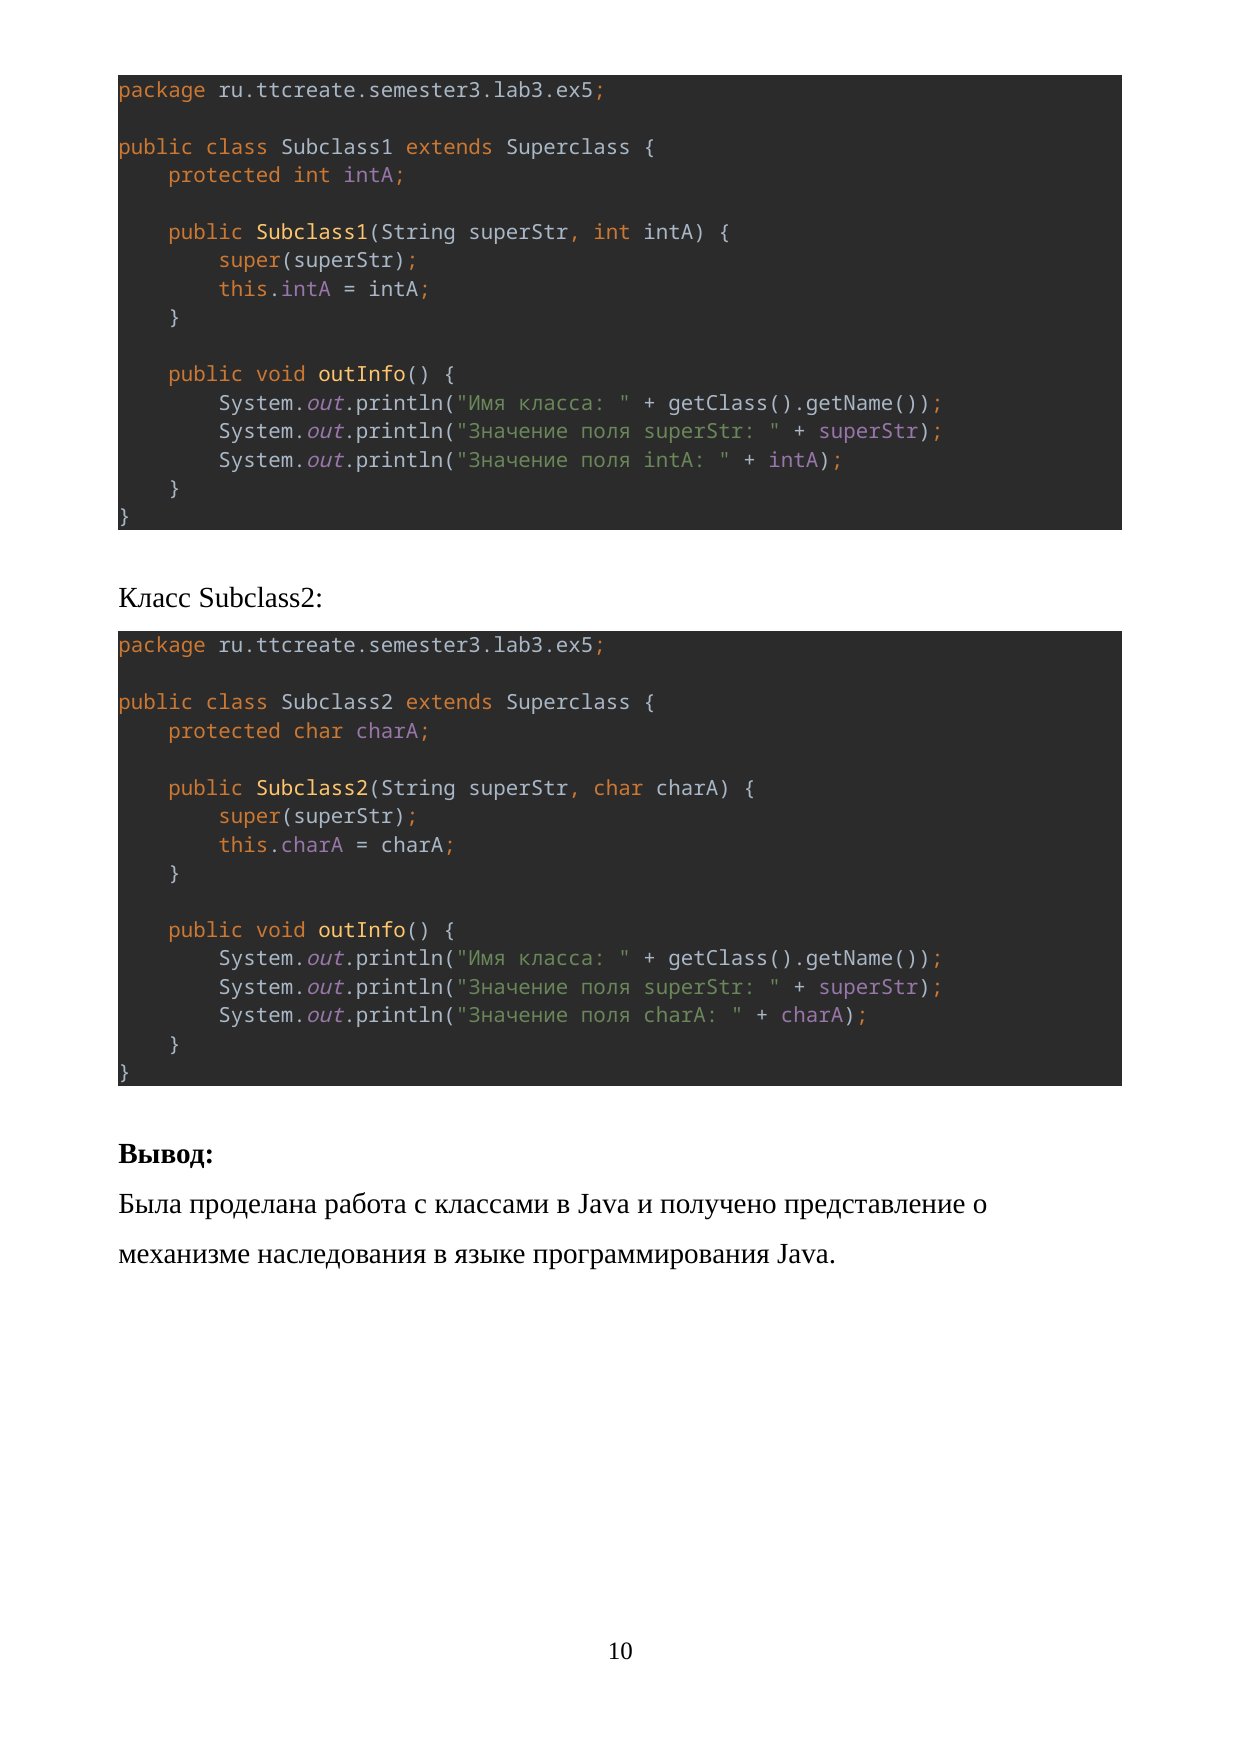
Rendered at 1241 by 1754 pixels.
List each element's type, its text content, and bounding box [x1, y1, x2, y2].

text package ru.ttcreate.semester3.lab3.ex5; public class Subclass2 extends Superclass { protected char charA; public Subclass2(String superStr, char charA) { super(superStr); this.charA = charA; } public void outInfo() { System.out.println("Имя класса: " + getClass().getName()); System.out.println("Значение поля superStr: " + superStr); System.out.println("Значение поля charA: " + charA); } } [118, 631, 1122, 1086]
text Вывод: [118, 1136, 1122, 1169]
text Была проделана работа с классами в Java и получено представление о механизме наследования в языке программирования Java. [118, 1186, 1122, 1270]
text package ru.ttcreate.semester3.lab3.ex5; public class Subclass1 extends Superclass { protected int intA; public Subclass1(String superStr, int intA) { super(superStr); this.intA = intA; } public void outInfo() { System.out.println("Имя класса: " + getClass().getName()); System.out.println("Значение поля superStr: " + superStr); System.out.println("Значение поля intA: " + intA); } } [118, 75, 1122, 530]
text Класс Subclass2: [118, 580, 1122, 614]
